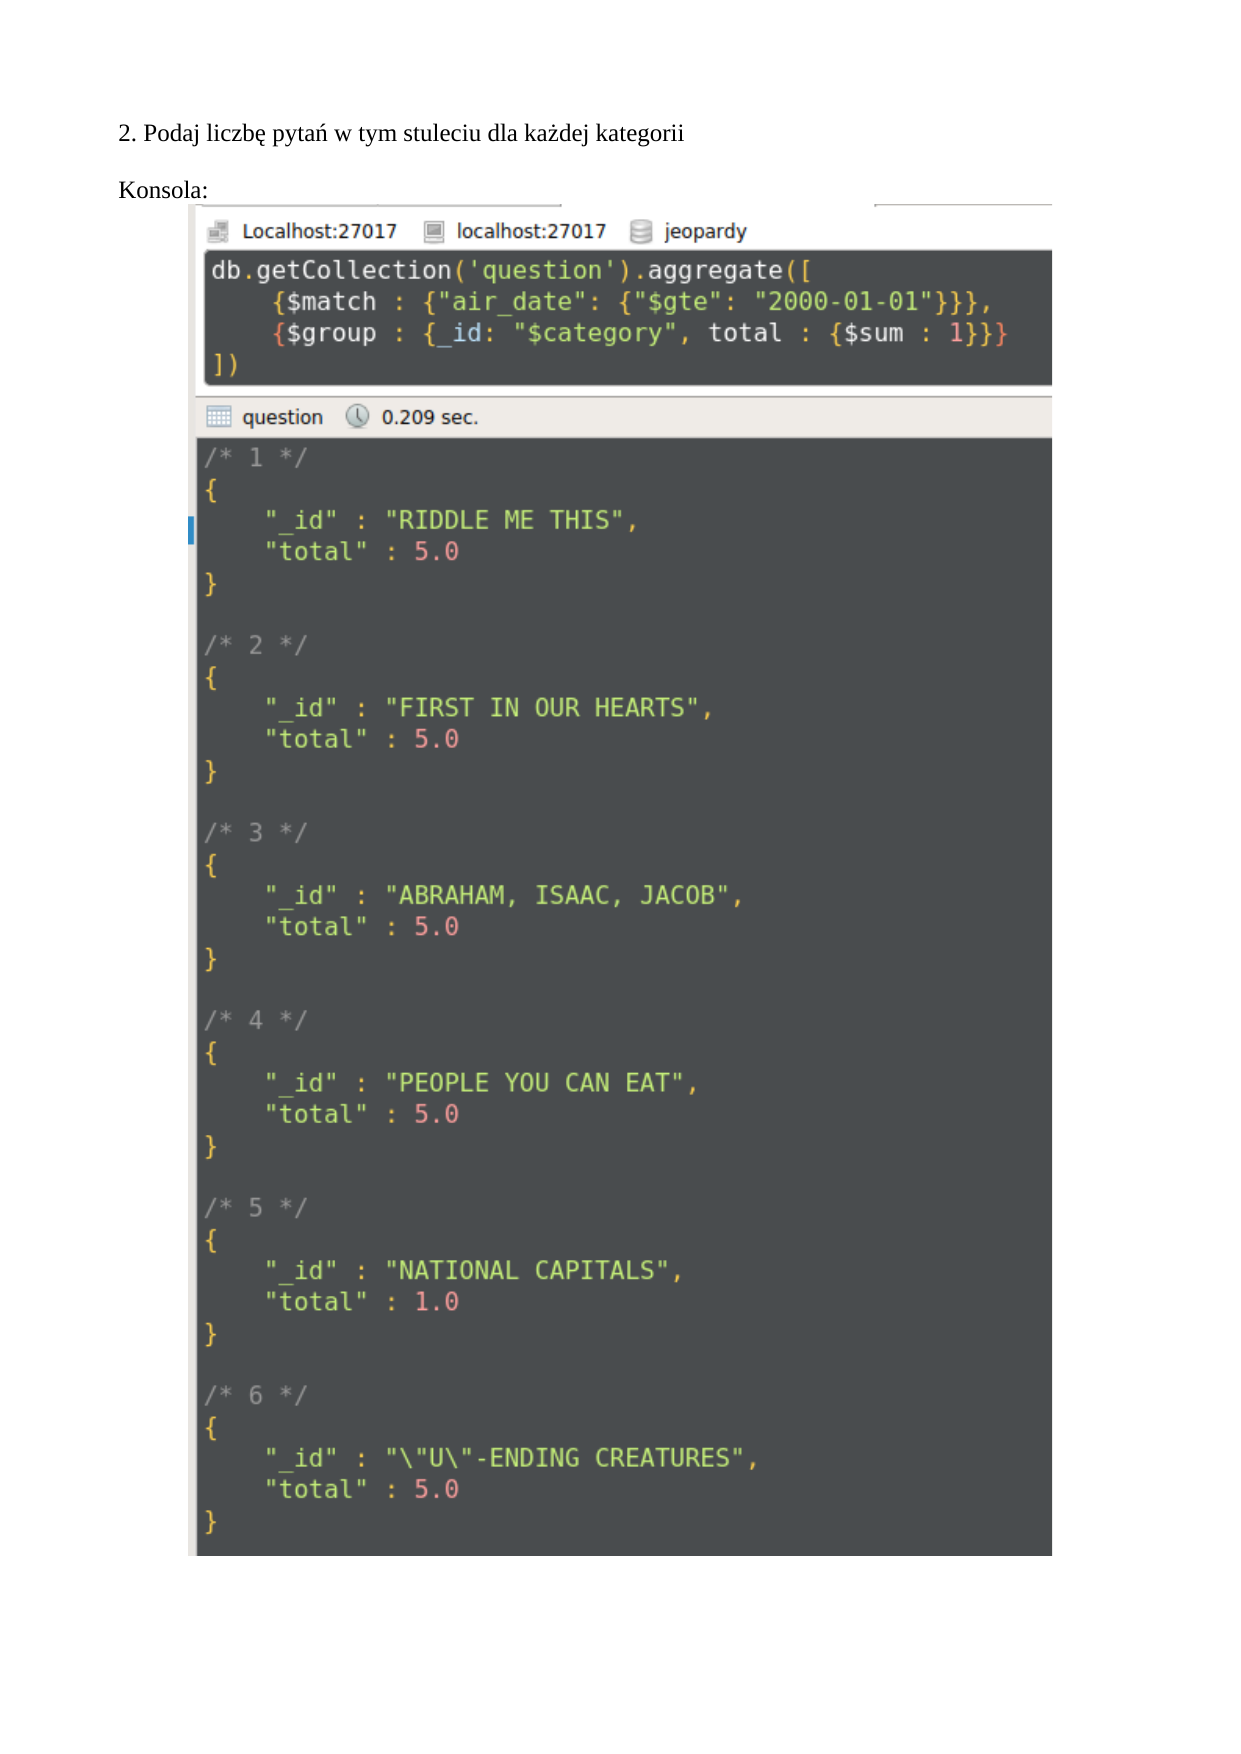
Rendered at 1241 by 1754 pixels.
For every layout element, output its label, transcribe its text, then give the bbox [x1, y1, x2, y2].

text 2. Podaj liczbę pytań w tym stuleciu dla każdej kategorii [118, 118, 1122, 147]
text Konsola: [118, 176, 1122, 204]
picture [188, 204, 1053, 1556]
